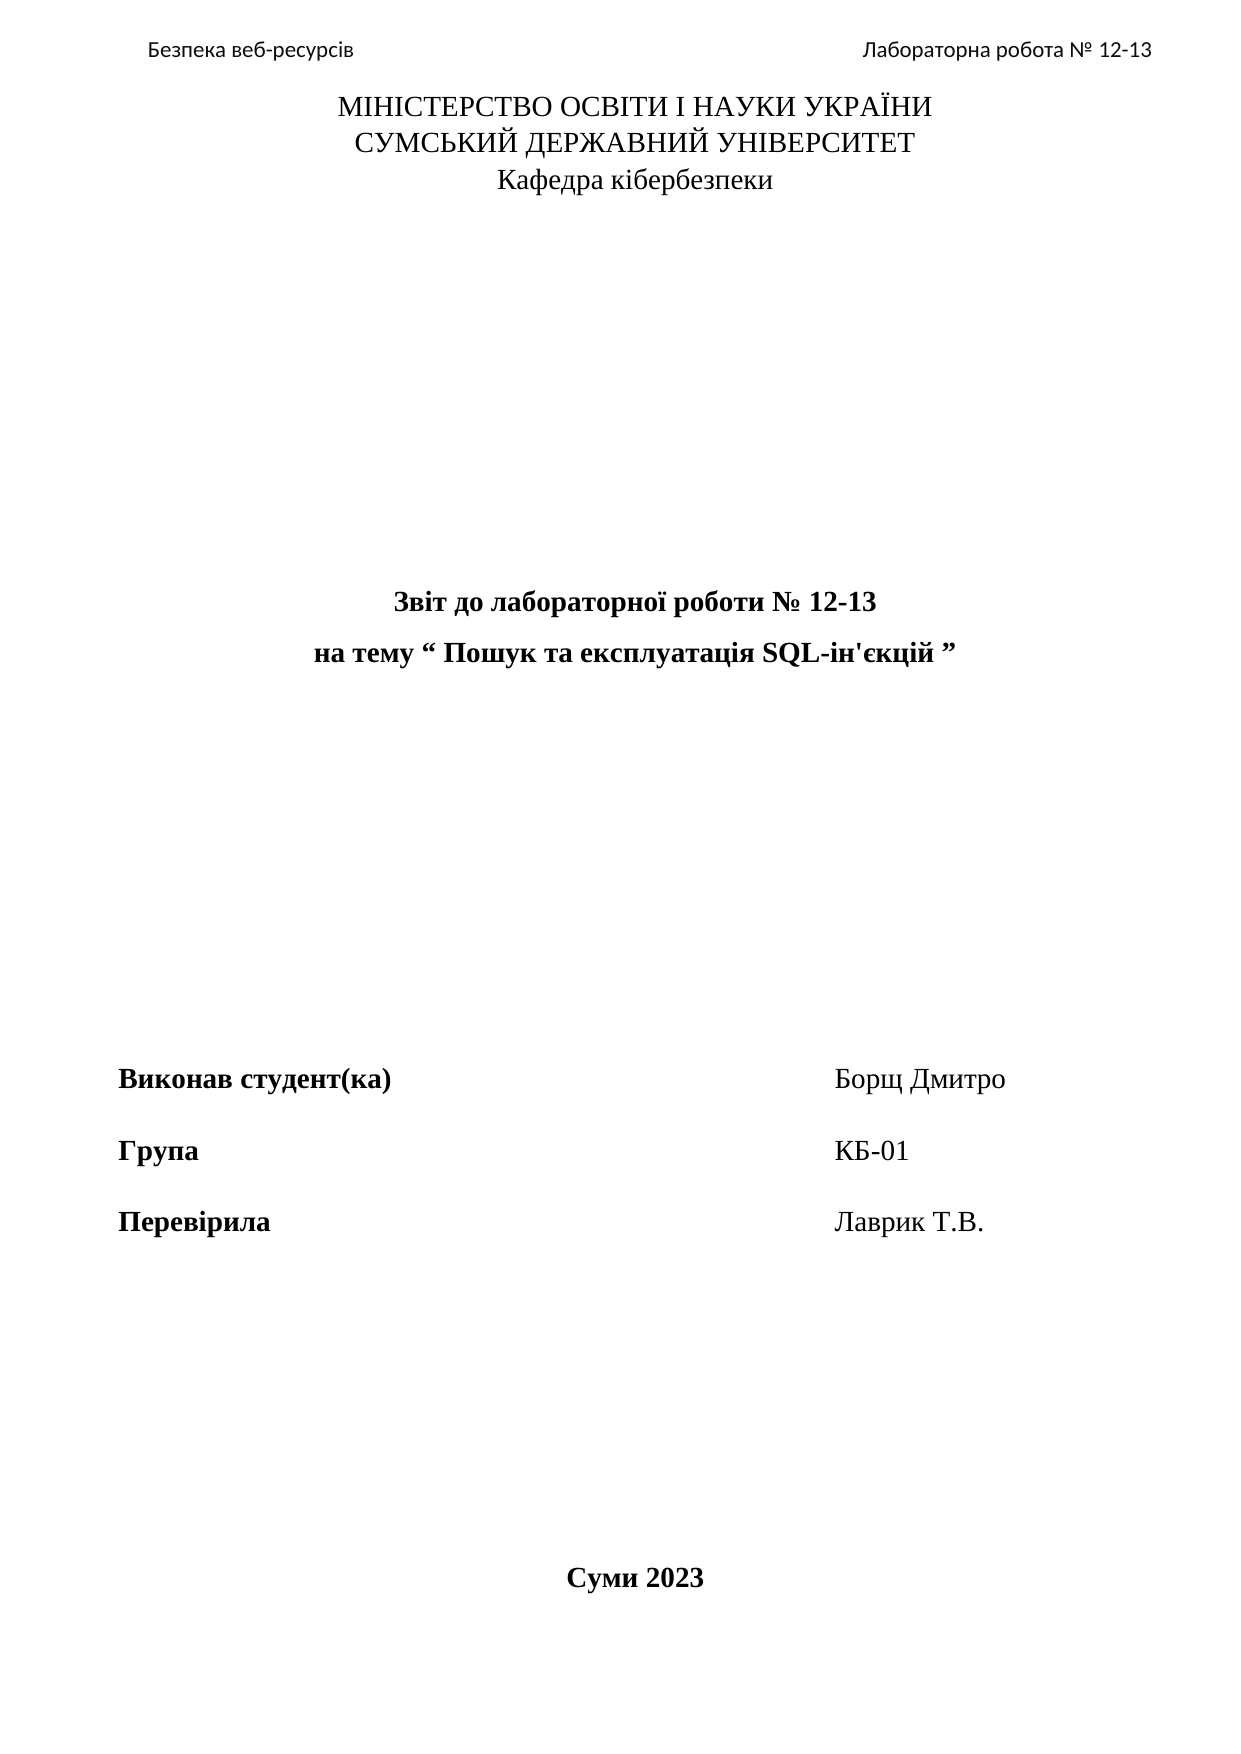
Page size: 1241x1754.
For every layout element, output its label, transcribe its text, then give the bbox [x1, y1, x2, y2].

text МІНІСТЕРСТВО ОСВІТИ І НАУКИ УКРАЇНИ [118, 89, 1152, 122]
text Кафедра кібербезпеки [118, 162, 1152, 196]
text Група КБ-01 [118, 1133, 1152, 1166]
text Суми 2023 [118, 1560, 1152, 1593]
text на тему “ Пошук та експлуатація SQL-ін'єкцій ” [118, 635, 1152, 668]
text Виконав студент(ка) Борщ Дмитро [118, 1062, 1152, 1095]
text СУМСЬКИЙ ДЕРЖАВНИЙ УНІВЕРСИТЕТ [118, 126, 1152, 159]
text Звіт до лабораторної роботи № 12-13 [118, 584, 1152, 618]
text Перевірила Лаврик Т.В. [118, 1204, 1152, 1237]
